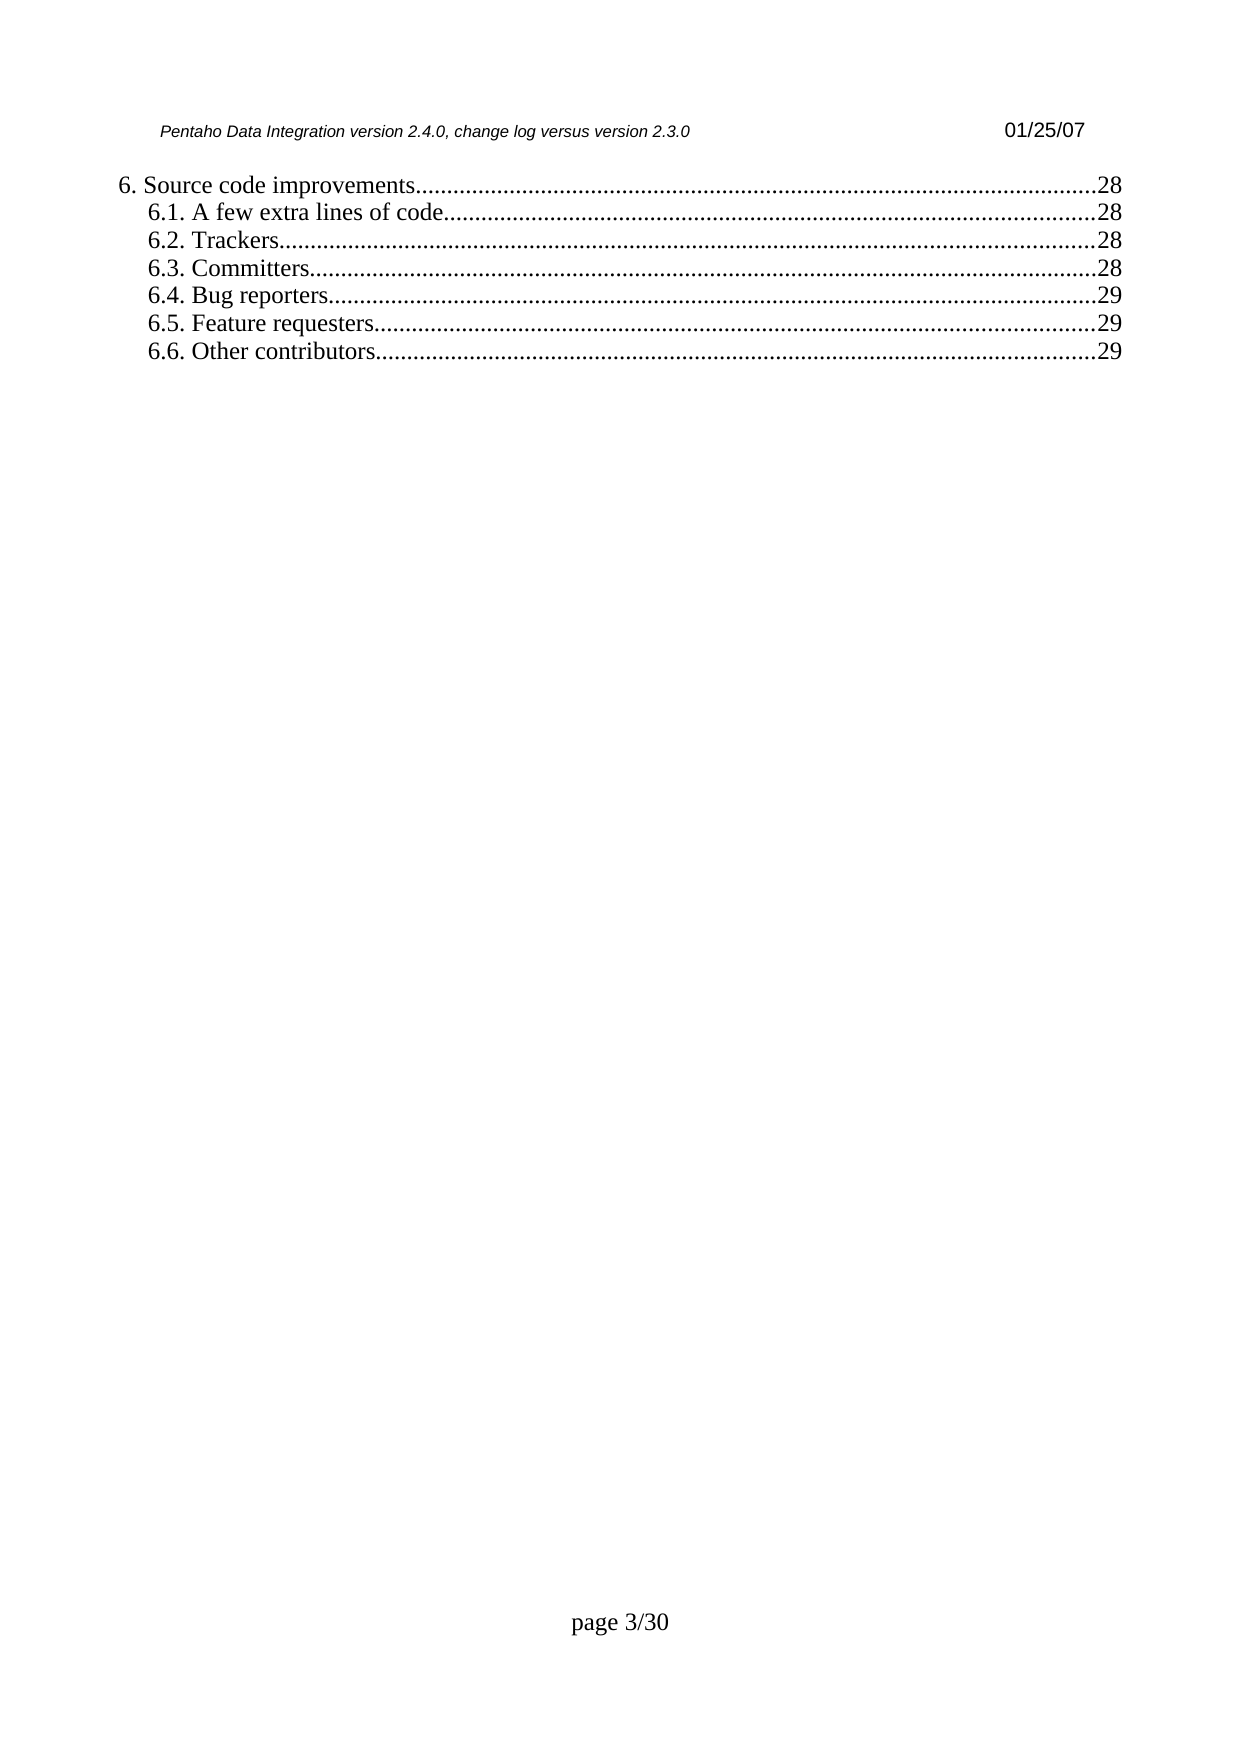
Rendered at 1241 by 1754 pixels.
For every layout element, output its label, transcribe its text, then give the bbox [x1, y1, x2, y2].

text 6.3. Committers 28 [148, 254, 1122, 282]
text 6.6. Other contributors 29 [148, 337, 1122, 365]
text 6.2. Trackers 28 [148, 226, 1122, 254]
text 6.5. Feature requesters 29 [148, 309, 1122, 337]
text 6.4. Bug reporters 29 [148, 282, 1122, 309]
text 6.1. A few extra lines of code 28 [148, 198, 1122, 226]
text 6. Source code improvements 28 [118, 171, 1122, 198]
